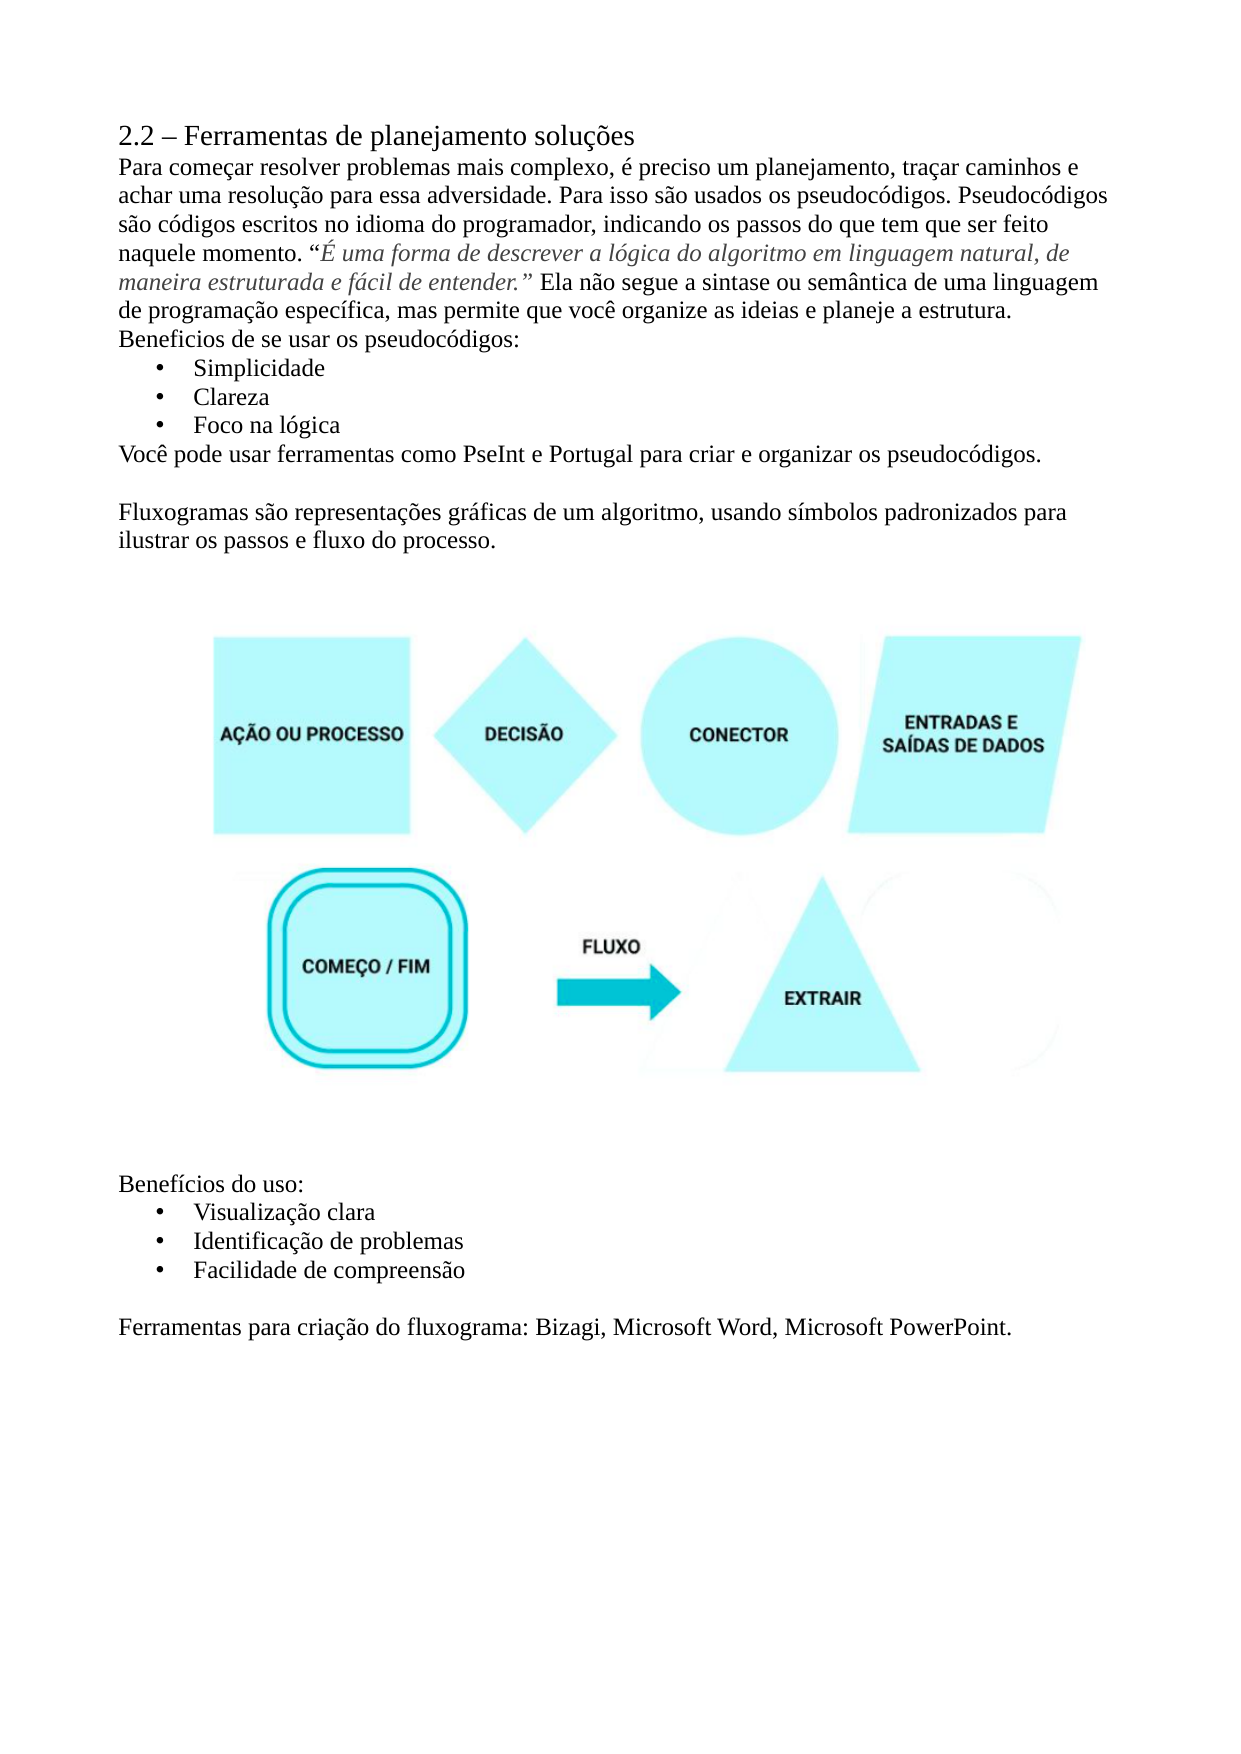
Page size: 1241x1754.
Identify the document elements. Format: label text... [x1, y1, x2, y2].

text Benefícios do uso: [118, 1169, 1122, 1197]
picture [129, 571, 1133, 1112]
text Você pode usar ferramentas como PseInt e Portugal para criar e organizar os pseudocódigos. [118, 439, 1122, 468]
list Foco na lógica [156, 410, 1122, 439]
text Para começar resolver problemas mais complexo, é preciso um planejamento, traçar caminhos e achar uma resolução para essa adversidade. Para isso são usados os pseudocódigos. Pseudocódigos são códigos escritos no idioma do programador, indicando os passos do que tem que ser feito naquele momento. “É uma forma de descrever a lógica do algoritmo em linguagem natural, de maneira estruturada e fácil de entender.” Ela não segue a sintase ou semântica de uma linguagem de programação específica, mas permite que você organize as ideias e planeje a estrutura. Beneficios de se usar os pseudocódigos: [118, 152, 1122, 353]
text 2.2 – Ferramentas de planejamento soluções [118, 118, 1122, 152]
list Clareza [156, 382, 1122, 410]
text Fluxogramas são representações gráficas de um algoritmo, usando símbolos padronizados para ilustrar os passos e fluxo do processo. [118, 497, 1122, 554]
text Ferramentas para criação do fluxograma: Bizagi, Microsoft Word, Microsoft PowerPoint. [118, 1312, 1122, 1341]
list Identificação de problemas [156, 1226, 1122, 1255]
list Facilidade de compreensão [156, 1255, 1122, 1284]
list Visualização clara [156, 1197, 1122, 1226]
list Simplicidade [156, 353, 1122, 382]
